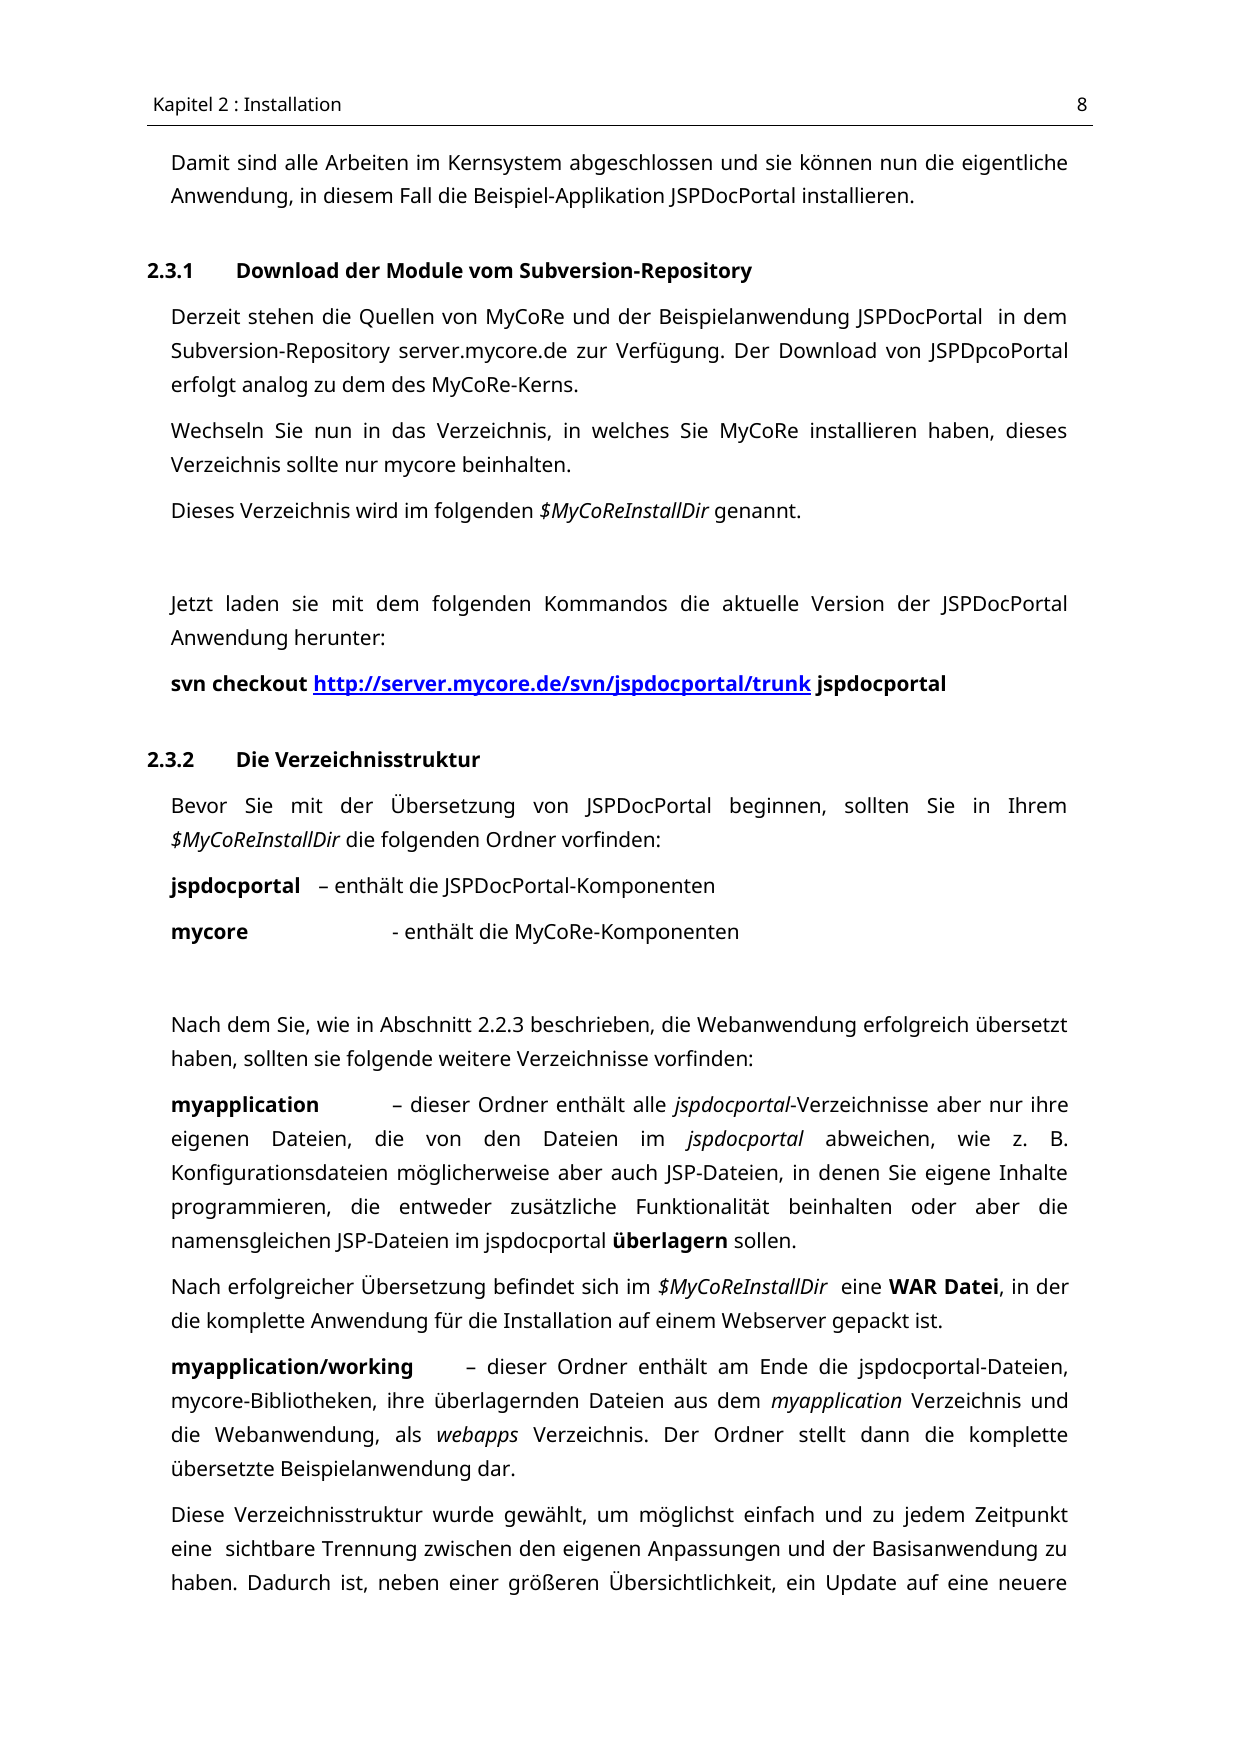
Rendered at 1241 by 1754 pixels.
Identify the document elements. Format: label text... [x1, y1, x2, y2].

subtitle Die Verzeichnisstruktur [147, 745, 1092, 773]
text Derzeit stehen die Quellen von MyCoRe und der Beispielanwendung JSPDocPortal in dem Subversion-Repository server.mycore.de zur Verfügung. Der Download von JSPDpcoPortal erfolgt analog zu dem des MyCoRe-Kerns. [171, 302, 1069, 398]
text myapplication – dieser Ordner enthält alle jspdocportal-Verzeichnisse aber nur ihre eigenen Dateien, die von den Dateien im jspdocportal abweichen, wie z. B. Konfigurationsdateien möglicherweise aber auch JSP-Dateien, in denen Sie eigene Inhalte programmieren, die entweder zusätzliche Funktionalität beinhalten oder aber die namensgleichen JSP-Dateien im jspdocportal überlagern sollen. [171, 1090, 1069, 1254]
text Bevor Sie mit der Übersetzung von JSPDocPortal beginnen, sollten Sie in Ihrem $MyCoReInstallDir die folgenden Ordner vorfinden: [171, 791, 1069, 853]
text Wechseln Sie nun in das Verzeichnis, in welches Sie MyCoRe installieren haben, dieses Verzeichnis sollte nur mycore beinhalten. [171, 416, 1069, 478]
text Nach erfolgreicher Übersetzung befindet sich im $MyCoReInstallDir eine WAR Datei, in der die komplette Anwendung für die Installation auf einem Webserver gepackt ist. [171, 1272, 1069, 1334]
text Dieses Verzeichnis wird im folgenden $MyCoReInstallDir genannt. [171, 496, 1069, 525]
text Damit sind alle Arbeiten im Kernsystem abgeschlossen und sie können nun die eigentliche Anwendung, in diesem Fall die Beispiel-Applikation JSPDocPortal installieren. [171, 148, 1069, 210]
text mycore - enthält die MyCoRe-Komponenten [171, 917, 1069, 946]
text myapplication/working – dieser Ordner enthält am Ende die jspdocportal-Dateien, mycore-Bibliotheken, ihre überlagernden Dateien aus dem myapplication Verzeichnis und die Webanwendung, als webapps Verzeichnis. Der Ordner stellt dann die komplette übersetzte Beispielanwendung dar. [171, 1352, 1069, 1482]
text Diese Verzeichnisstruktur wurde gewählt, um möglichst einfach und zu jedem Zeitpunkt eine sichtbare Trennung zwischen den eigenen Anpassungen und der Basisanwendung zu haben. Dadurch ist, neben einer größeren Übersichtlichkeit, ein Update auf eine neuere [171, 1500, 1069, 1596]
text svn checkout http://server.mycore.de/svn/jspdocportal/trunk jspdocportal [171, 669, 1069, 698]
text jspdocportal – enthält die JSPDocPortal-Komponenten [171, 871, 1069, 899]
subtitle Download der Module vom Subversion-Repository [147, 257, 1092, 285]
text Nach dem Sie, wie in Abschnitt 2.2.3 beschrieben, die Webanwendung erfolgreich übersetzt haben, sollten sie folgende weitere Verzeichnisse vorfinden: [171, 1010, 1069, 1072]
text Jetzt laden sie mit dem folgenden Kommandos die aktuelle Version der JSPDocPortal Anwendung herunter: [171, 589, 1069, 651]
